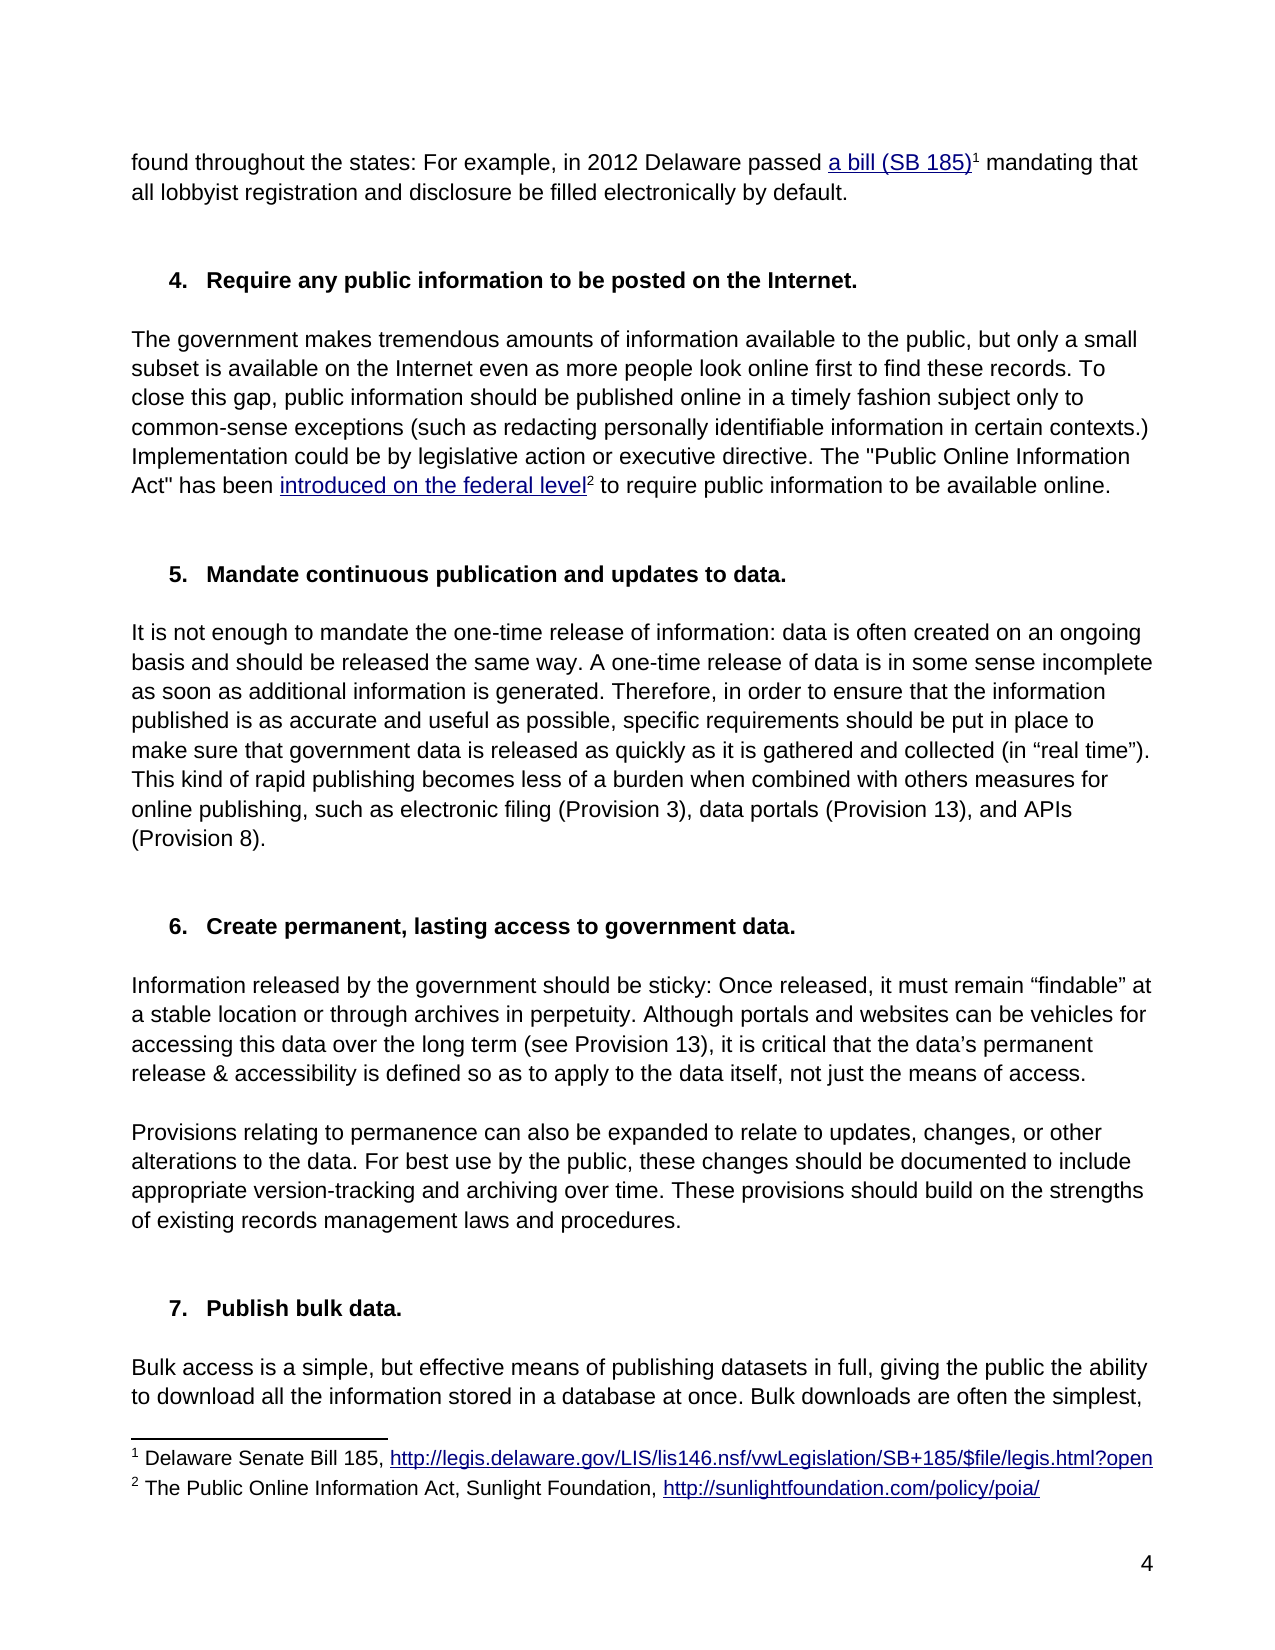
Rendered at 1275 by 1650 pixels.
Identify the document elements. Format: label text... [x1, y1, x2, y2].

text Delaware Senate Bill 185, http://legis.delaware.gov/LIS/lis146.nsf/vwLegislation/SB+185/$file/legis.html?open [131, 1445, 1153, 1471]
text The government makes tremendous amounts of information available to the public, but only a small subset is available on the Internet even as more people look online first to find these records. To close this gap, public information should be published online in a timely fashion subject only to common-sense exceptions (such as redacting personally identifiable information in certain contexts.) Implementation could be by legislative action or executive directive. The "Public Online Information Act" has been introduced on the federal level to require public information to be available online. [131, 326, 1153, 499]
list Create permanent, lasting access to government data. [169, 914, 1153, 939]
text Bulk access is a simple, but effective means of publishing datasets in full, giving the public the ability to download all the information stored in a database at once. Bulk downloads are often the simplest, [131, 1354, 1153, 1409]
text It is not enough to mandate the one-time release of information: data is often created on an ongoing basis and should be released the same way. A one-time release of data is in some sense incomplete as soon as additional information is generated. Therefore, in order to ensure that the information published is as accurate and useful as possible, specific requirements should be put in place to make sure that government data is released as quickly as it is gathered and collected (in “real time”). This kind of rapid publishing becomes less of a burden when combined with others measures for online publishing, such as electronic filing (Provision 3), data portals (Provision 13), and APIs (Provision 8). [131, 620, 1153, 851]
text The Public Online Information Act, Sunlight Foundation, http://sunlightfoundation.com/policy/poia/ [131, 1474, 1153, 1500]
text Information released by the government should be sticky: Once released, it must remain “findable” at a stable location or through archives in perpetuity. Although portals and websites can be vehicles for accessing this data over the long term (see Provision 13), it is critical that the data’s permanent release & accessibility is defined so as to apply to the data itself, not just the means of access. [131, 972, 1153, 1086]
list Publish bulk data. [169, 1296, 1153, 1321]
text found throughout the states: For example, in 2012 Delaware passed a bill (SB 185) mandating that all lobbyist registration and disclosure be filled electronically by default. [131, 150, 1153, 205]
list Require any public information to be posted on the Internet. [169, 267, 1153, 293]
text Provisions relating to permanence can also be expanded to relate to updates, changes, or other alterations to the data. For best use by the public, these changes should be documented to include appropriate version-tracking and archiving over time. These provisions should build on the strengths of existing records management laws and procedures. [131, 1119, 1153, 1233]
list Mandate continuous publication and updates to data. [169, 561, 1153, 587]
